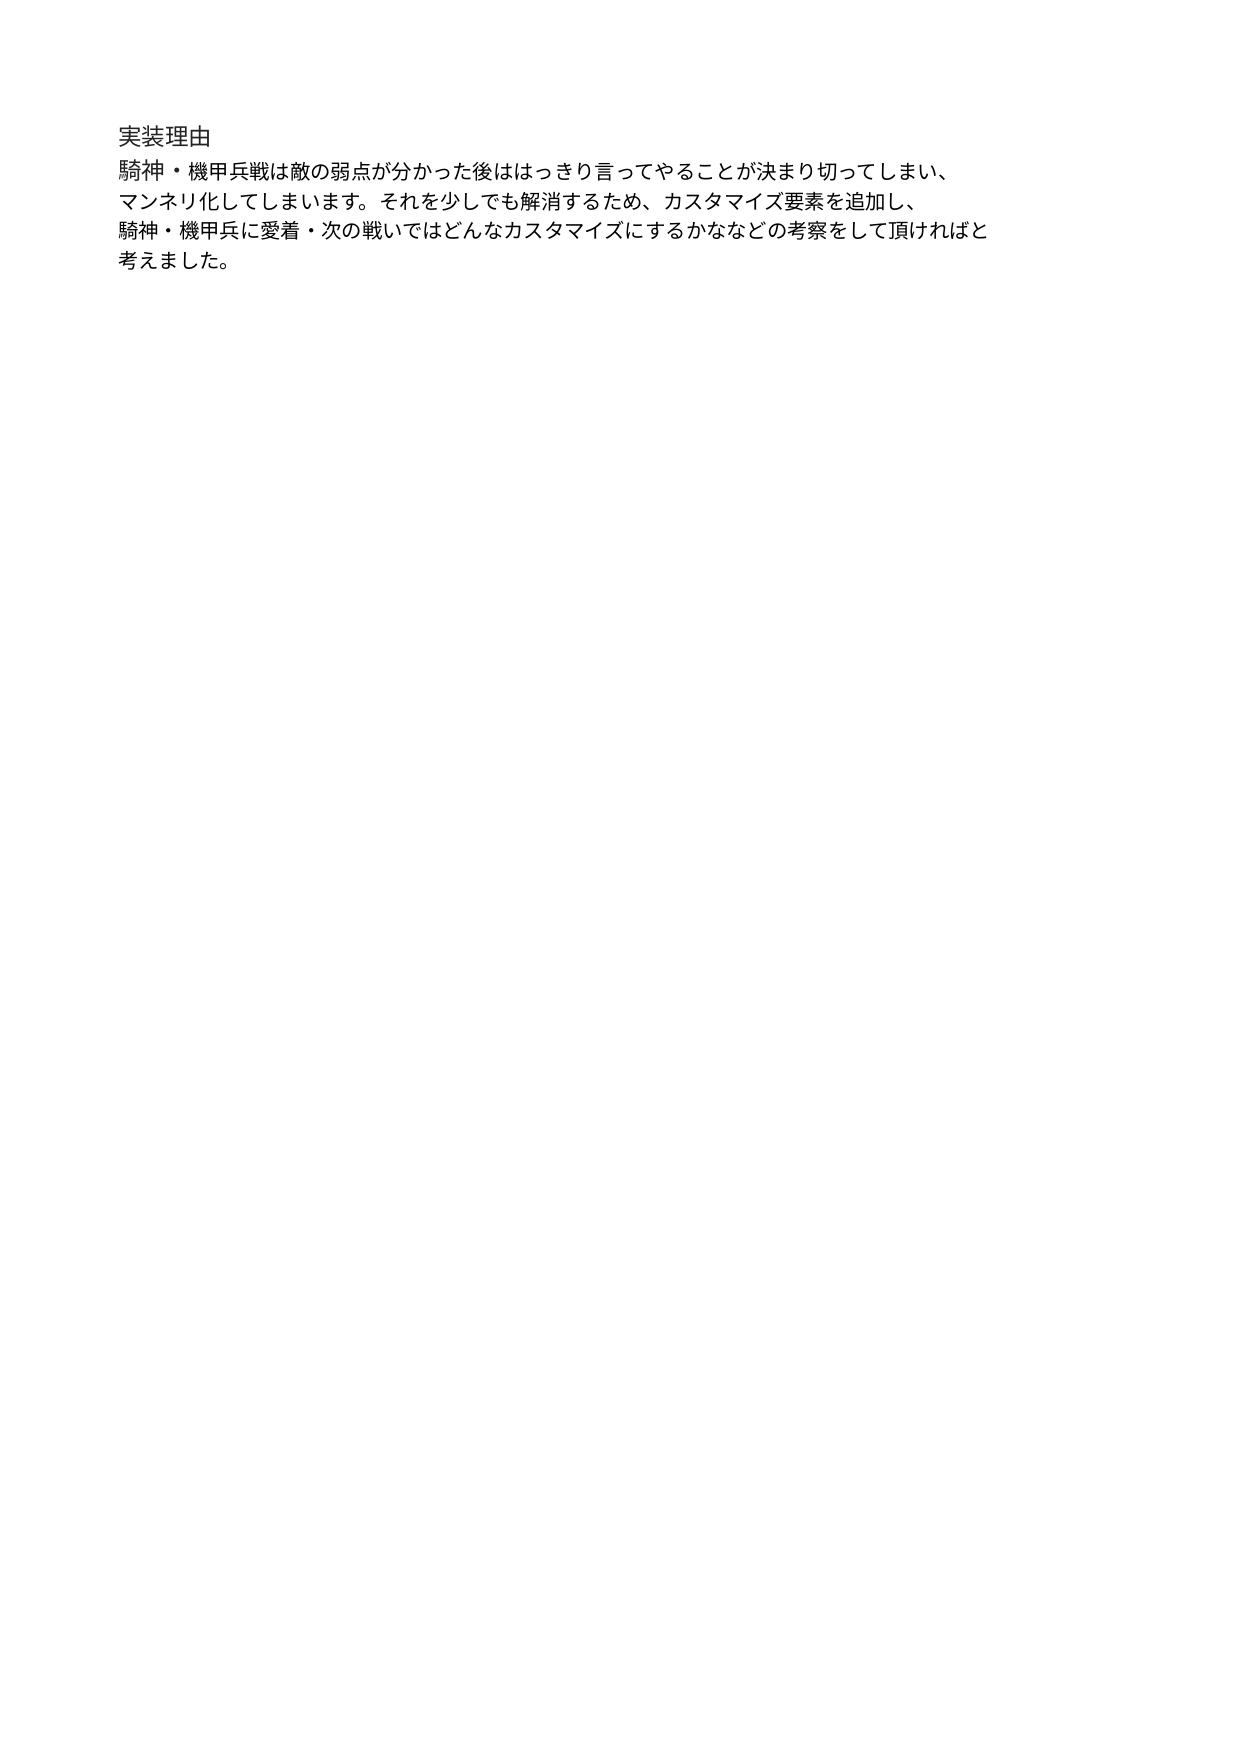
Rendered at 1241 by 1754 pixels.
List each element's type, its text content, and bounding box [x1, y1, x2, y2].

text 騎神・機甲兵戦は敵の弱点が分かった後ははっきり言ってやることが決まり切ってしまい、 [118, 152, 1122, 186]
text 実装理由 [118, 118, 1122, 152]
text 騎神・機甲兵に愛着・次の戦いではどんなカスタマイズにするかななどの考察をして頂ければと [118, 215, 1122, 245]
text 考えました。 [118, 245, 1122, 274]
text マンネリ化してしまいます。それを少しでも解消するため、カスタマイズ要素を追加し、 [118, 186, 1122, 215]
